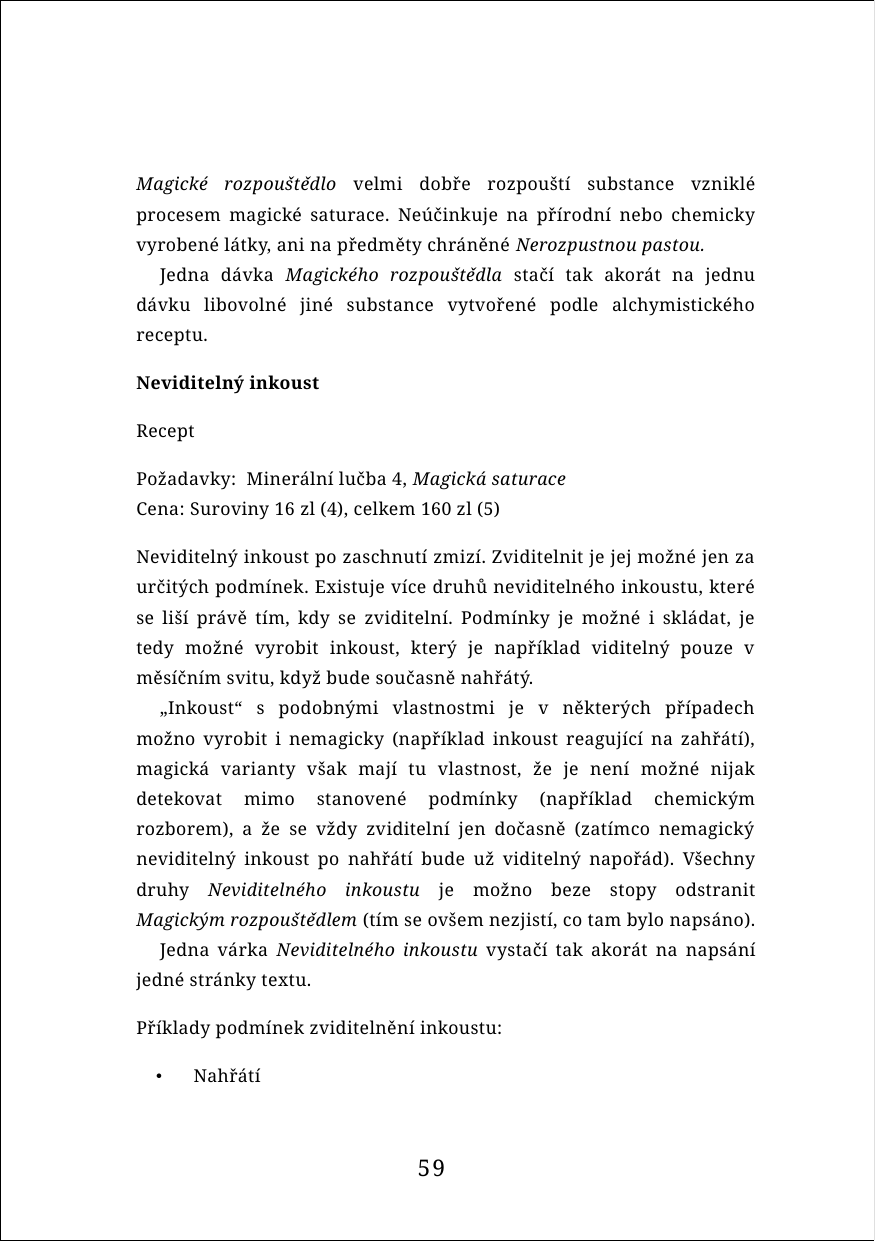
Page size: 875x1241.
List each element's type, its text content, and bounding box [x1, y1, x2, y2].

text Recept [136, 419, 756, 443]
text Magické rozpouštědlo velmi dobře rozpouští substance vzniklé procesem magické saturace. Neúčinkuje na přírodní nebo chemicky vyrobené látky, ani na předměty chráněné Nerozpustnou pastou. Jedna dávka Magického rozpouštědla stačí tak akorát na jednu dávku libovolné jiné substance vytvořené podle alchymistického receptu. [136, 172, 756, 347]
text Příklady podmínek zviditelnění inkoustu: [136, 1016, 756, 1040]
text Neviditelný inkoust [136, 371, 756, 395]
list Nahřátí [156, 1063, 756, 1088]
text Neviditelný inkoust po zaschnutí zmizí. Zviditelnit je jej možné jen za určitých podmínek. Existuje více druhů neviditelného inkoustu, které se liší právě tím, kdy se zviditelní. Podmínky je možné i skládat, je tedy možné vyrobit inkoust, který je například viditelný pouze v měsíčním svitu, když bude současně nahřátý. „Inkoust“ s podobnými vlastnostmi je v některých případech možno vyrobit i nemagicky (například inkoust reagující na zahřátí), magická varianty však mají tu vlastnost, že je není možné nijak detekovat mimo stanovené podmínky (například chemickým rozborem), a že se vždy zviditelní jen dočasně (zatímco nemagický neviditelný inkoust po nahřátí bude už viditelný napořád). Všechny druhy Neviditelného inkoustu je možno beze stopy odstranit Magickým rozpouštědlem (tím se ovšem nezjistí, co tam bylo napsáno). Jedna várka Neviditelného inkoustu vystačí tak akorát na napsání jedné stránky textu. [136, 545, 756, 992]
text Požadavky: Minerální lučba 4, Magická saturace Cena: Suroviny 16 zl (4), celkem 160 zl (5) [136, 467, 756, 521]
